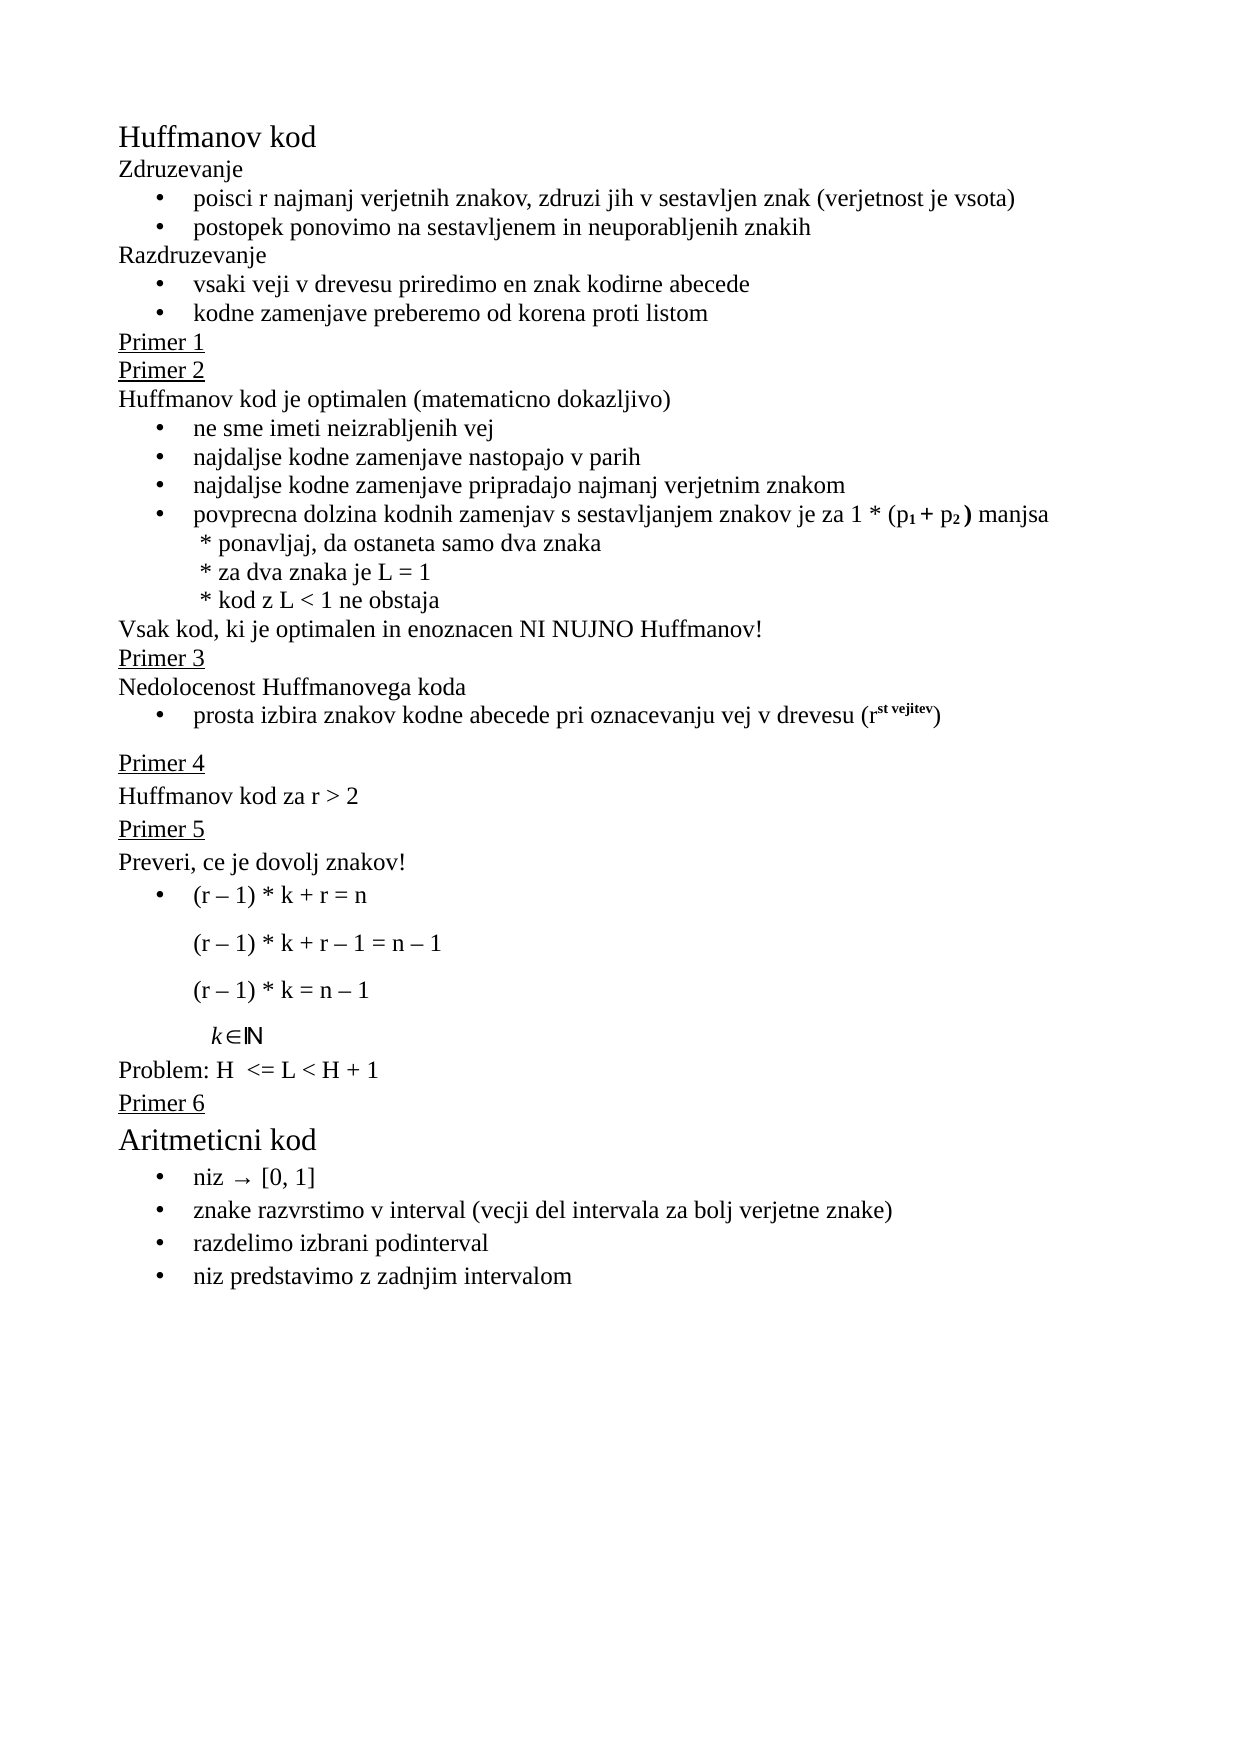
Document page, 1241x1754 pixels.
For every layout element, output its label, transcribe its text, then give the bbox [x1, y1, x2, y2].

text Zdruzevanje [118, 154, 1122, 183]
list (r – 1) * k + r = n [156, 880, 1122, 909]
list razdelimo izbrani podinterval [156, 1228, 1122, 1257]
list * za dva znaka je L = 1 [156, 557, 1122, 585]
text Huffmanov kod je optimalen (matematicno dokazljivo) [118, 384, 1122, 413]
text Huffmanov kod za r > 2 [118, 781, 1122, 810]
text Primer 5 [118, 814, 1122, 843]
list vsaki veji v drevesu priredimo en znak kodirne abecede [156, 269, 1122, 298]
list prosta izbira znakov kodne abecede pri oznacevanju vej v drevesu (rst vejitev) [156, 700, 1122, 729]
text Aritmeticni kod [118, 1121, 1122, 1157]
text Preveri, ce je dovolj znakov! [118, 847, 1122, 876]
list kodne zamenjave preberemo od korena proti listom [156, 298, 1122, 327]
text Primer 6 [118, 1088, 1122, 1116]
text Huffmanov kod [118, 118, 1122, 154]
text Primer 3 [118, 643, 1122, 672]
text Vsak kod, ki je optimalen in enoznacen NI NUJNO Huffmanov! [118, 614, 1122, 643]
text Problem: H <= L < H + 1 [118, 1055, 1122, 1083]
list (r – 1) * k + r – 1 = n – 1 [156, 928, 1122, 956]
text Nedolocenost Huffmanovega koda [118, 672, 1122, 700]
list * ponavljaj, da ostaneta samo dva znaka [156, 528, 1122, 557]
text Primer 4 [118, 748, 1122, 777]
text Razdruzevanje [118, 240, 1122, 269]
list poisci r najmanj verjetnih znakov, zdruzi jih v sestavljen znak (verjetnost je vsota) [156, 183, 1122, 212]
list postopek ponovimo na sestavljenem in neuporabljenih znakih [156, 212, 1122, 240]
list niz predstavimo z zadnjim intervalom [156, 1261, 1122, 1290]
list niz → [0, 1] [156, 1162, 1122, 1191]
text Primer 2 [118, 355, 1122, 384]
list najdaljse kodne zamenjave nastopajo v parih [156, 442, 1122, 470]
list ne sme imeti neizrabljenih vej [156, 413, 1122, 442]
list * kod z L < 1 ne obstaja [156, 585, 1122, 614]
list (r – 1) * k = n – 1 [156, 975, 1122, 1004]
list najdaljse kodne zamenjave pripradajo najmanj verjetnim znakom [156, 470, 1122, 499]
text Primer 1 [118, 327, 1122, 355]
list povprecna dolzina kodnih zamenjav s sestavljanjem znakov je za 1 * (p1 + p2 ) manjsa [156, 499, 1122, 528]
list znake razvrstimo v interval (vecji del intervala za bolj verjetne znake) [156, 1195, 1122, 1224]
